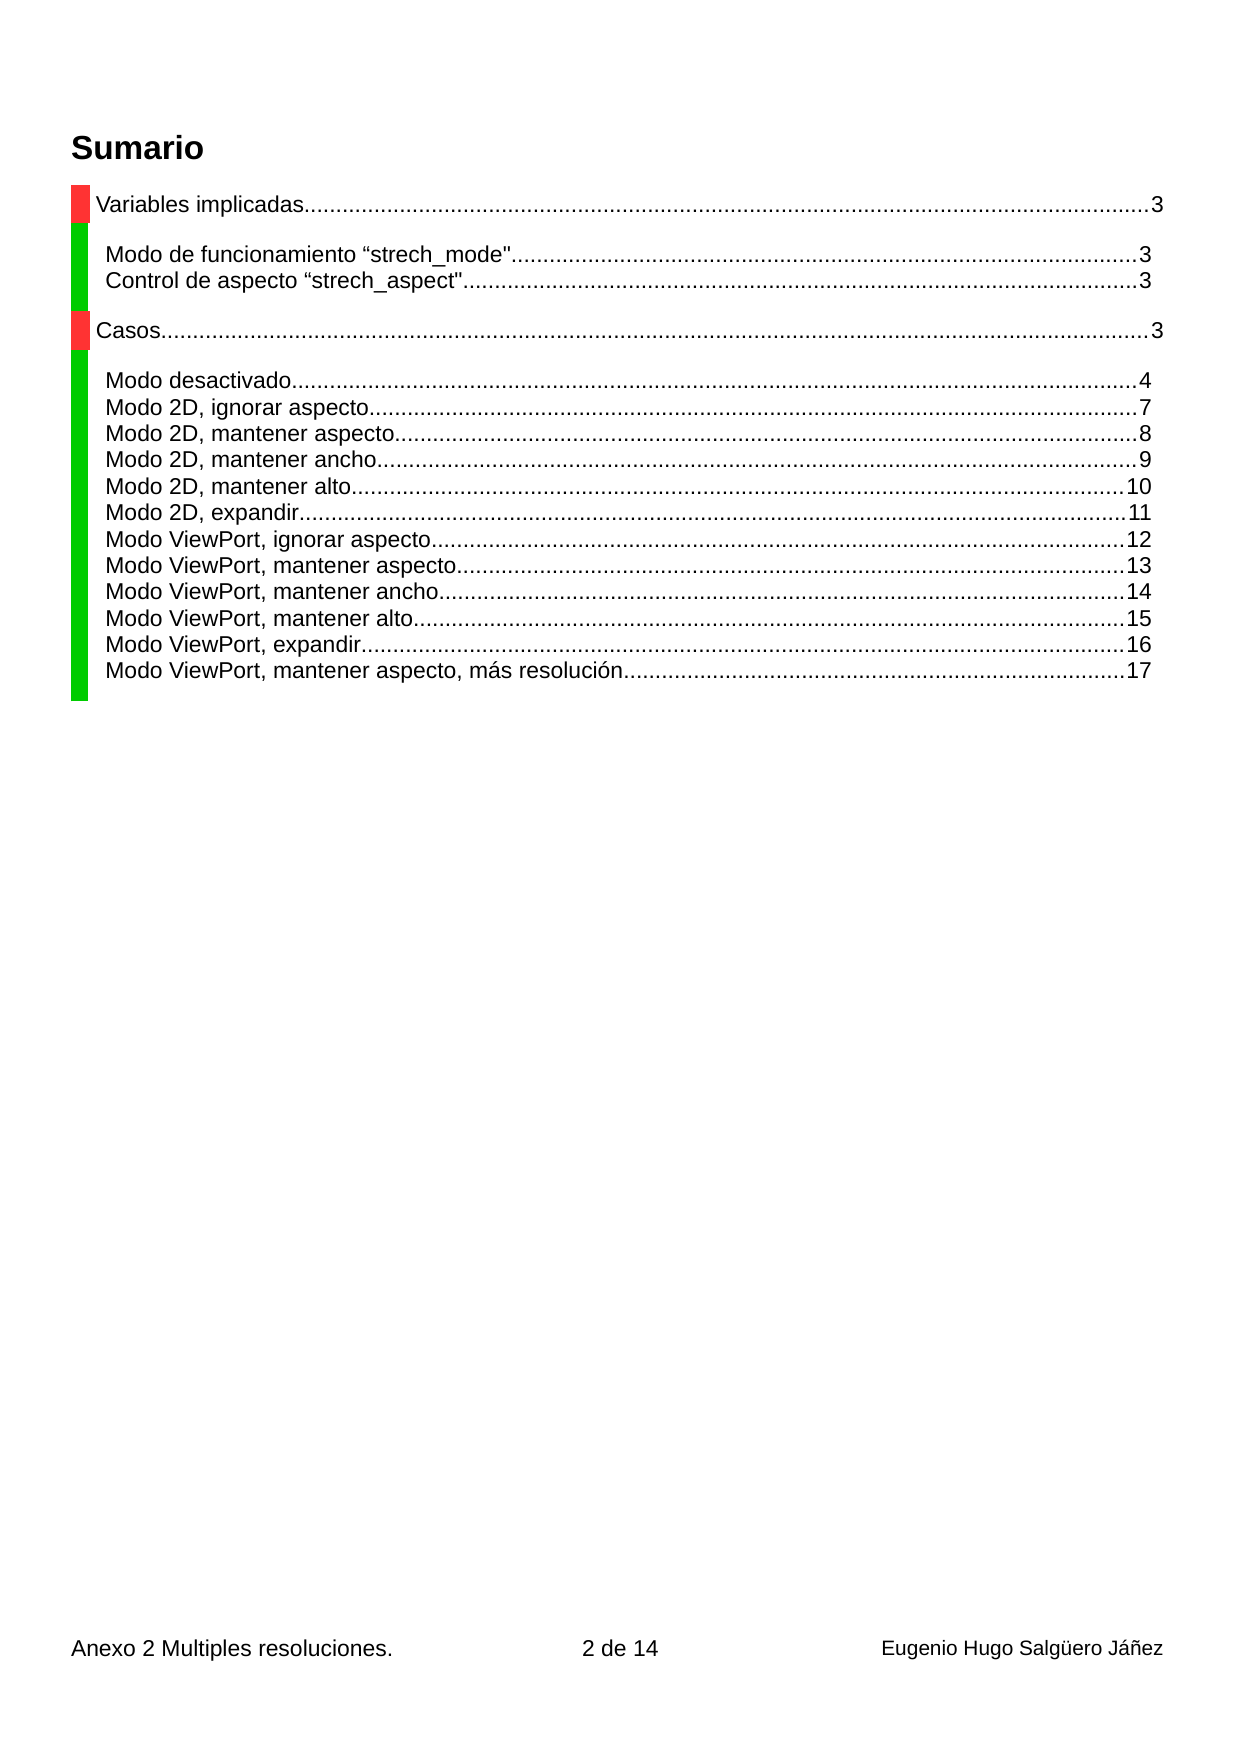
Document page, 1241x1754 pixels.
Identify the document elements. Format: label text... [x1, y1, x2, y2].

text Modo 2D, mantener aspecto 8 [88, 420, 1169, 446]
text Modo ViewPort, mantener aspecto 13 [88, 552, 1169, 578]
text Modo 2D, mantener alto 10 [88, 473, 1169, 499]
text Modo ViewPort, mantener alto 15 [88, 604, 1169, 631]
text Control de aspecto “strech_aspect" 3 [88, 267, 1169, 311]
text Casos 3 [90, 311, 1169, 350]
text Modo 2D, mantener ancho 9 [88, 446, 1169, 473]
text Variables implicadas 3 [90, 185, 1169, 223]
text Modo ViewPort, expandir 16 [88, 631, 1169, 657]
text Modo desactivado 4 [88, 350, 1169, 394]
text Modo 2D, expandir 11 [88, 499, 1169, 526]
text Modo ViewPort, mantener aspecto, más resolución 17 [88, 657, 1169, 701]
text Modo ViewPort, mantener ancho 14 [88, 578, 1169, 604]
text Modo 2D, ignorar aspecto 7 [88, 394, 1169, 420]
text Modo ViewPort, ignorar aspecto 12 [88, 526, 1169, 552]
subtitle Sumario [71, 128, 1169, 167]
text Modo de funcionamiento “strech_mode" 3 [88, 223, 1169, 267]
